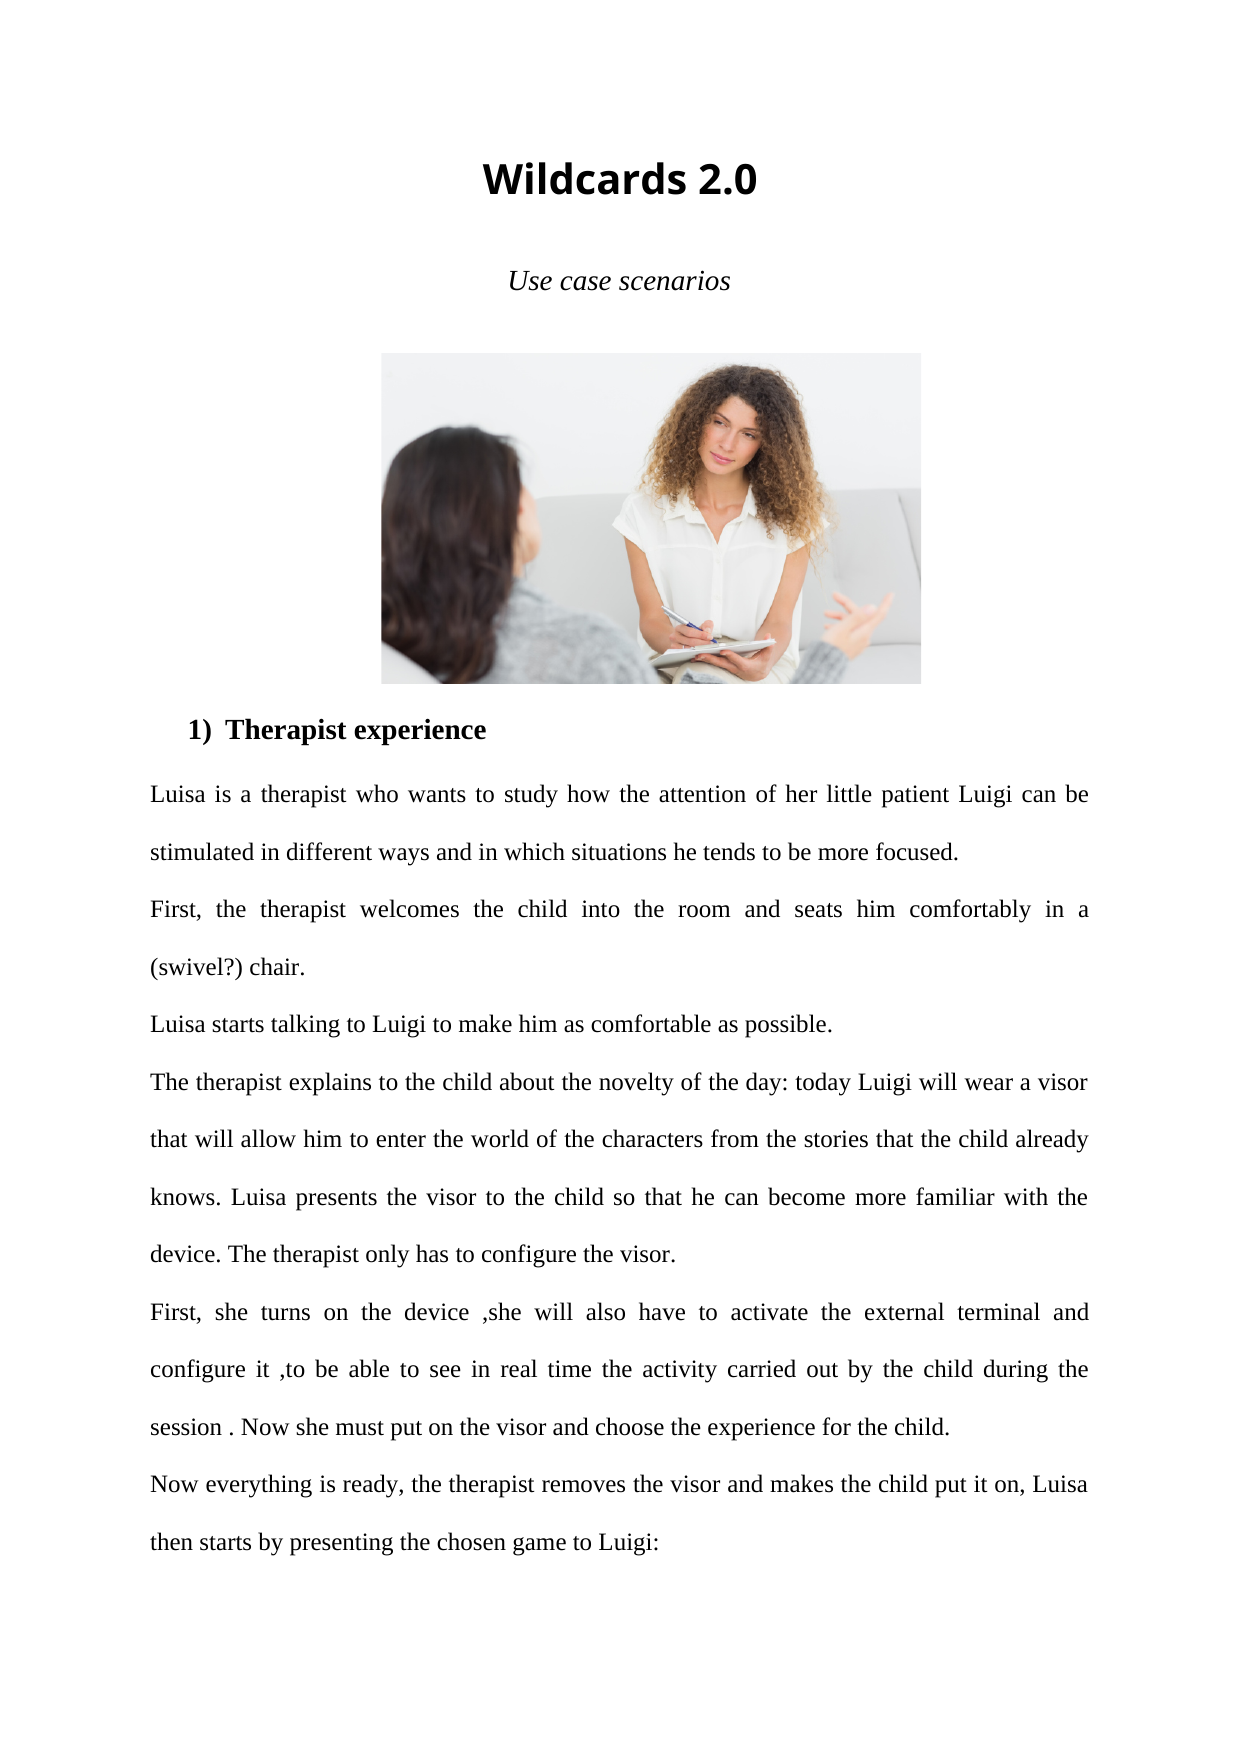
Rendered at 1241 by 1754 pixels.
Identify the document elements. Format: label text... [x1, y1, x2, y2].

text First, the therapist welcomes the child into the room and seats him comfortably in a (swivel?) chair. [150, 894, 1090, 981]
text Luisa starts talking to Luigi to make him as comfortable as possible. [150, 1009, 1090, 1038]
text Luisa is a therapist who wants to study how the attention of her little patient Luigi can be stimulated in different ways and in which situations he tends to be more focused. [150, 779, 1090, 866]
text First, she turns on the device ,she will also have to activate the external terminal and configure it ,to be able to see in real time the activity carried out by the child during the session . Now she must put on the visor and choose the experience for the child. [150, 1297, 1090, 1441]
text Wildcards 2.0 [150, 150, 1090, 207]
list Therapist experience [187, 712, 1090, 746]
text Now everything is ready, the therapist removes the visor and makes the child put it on, Luisa then starts by presenting the chosen game to Luigi: [150, 1469, 1090, 1556]
text The therapist explains to the child about the novelty of the day: today Luigi will wear a visor that will allow him to enter the world of the characters from the stories that the child already knows. Luisa presents the visor to the child so that he can become more familiar with the device. The therapist only has to configure the visor. [150, 1067, 1090, 1268]
text Use case scenarios [150, 263, 1090, 297]
